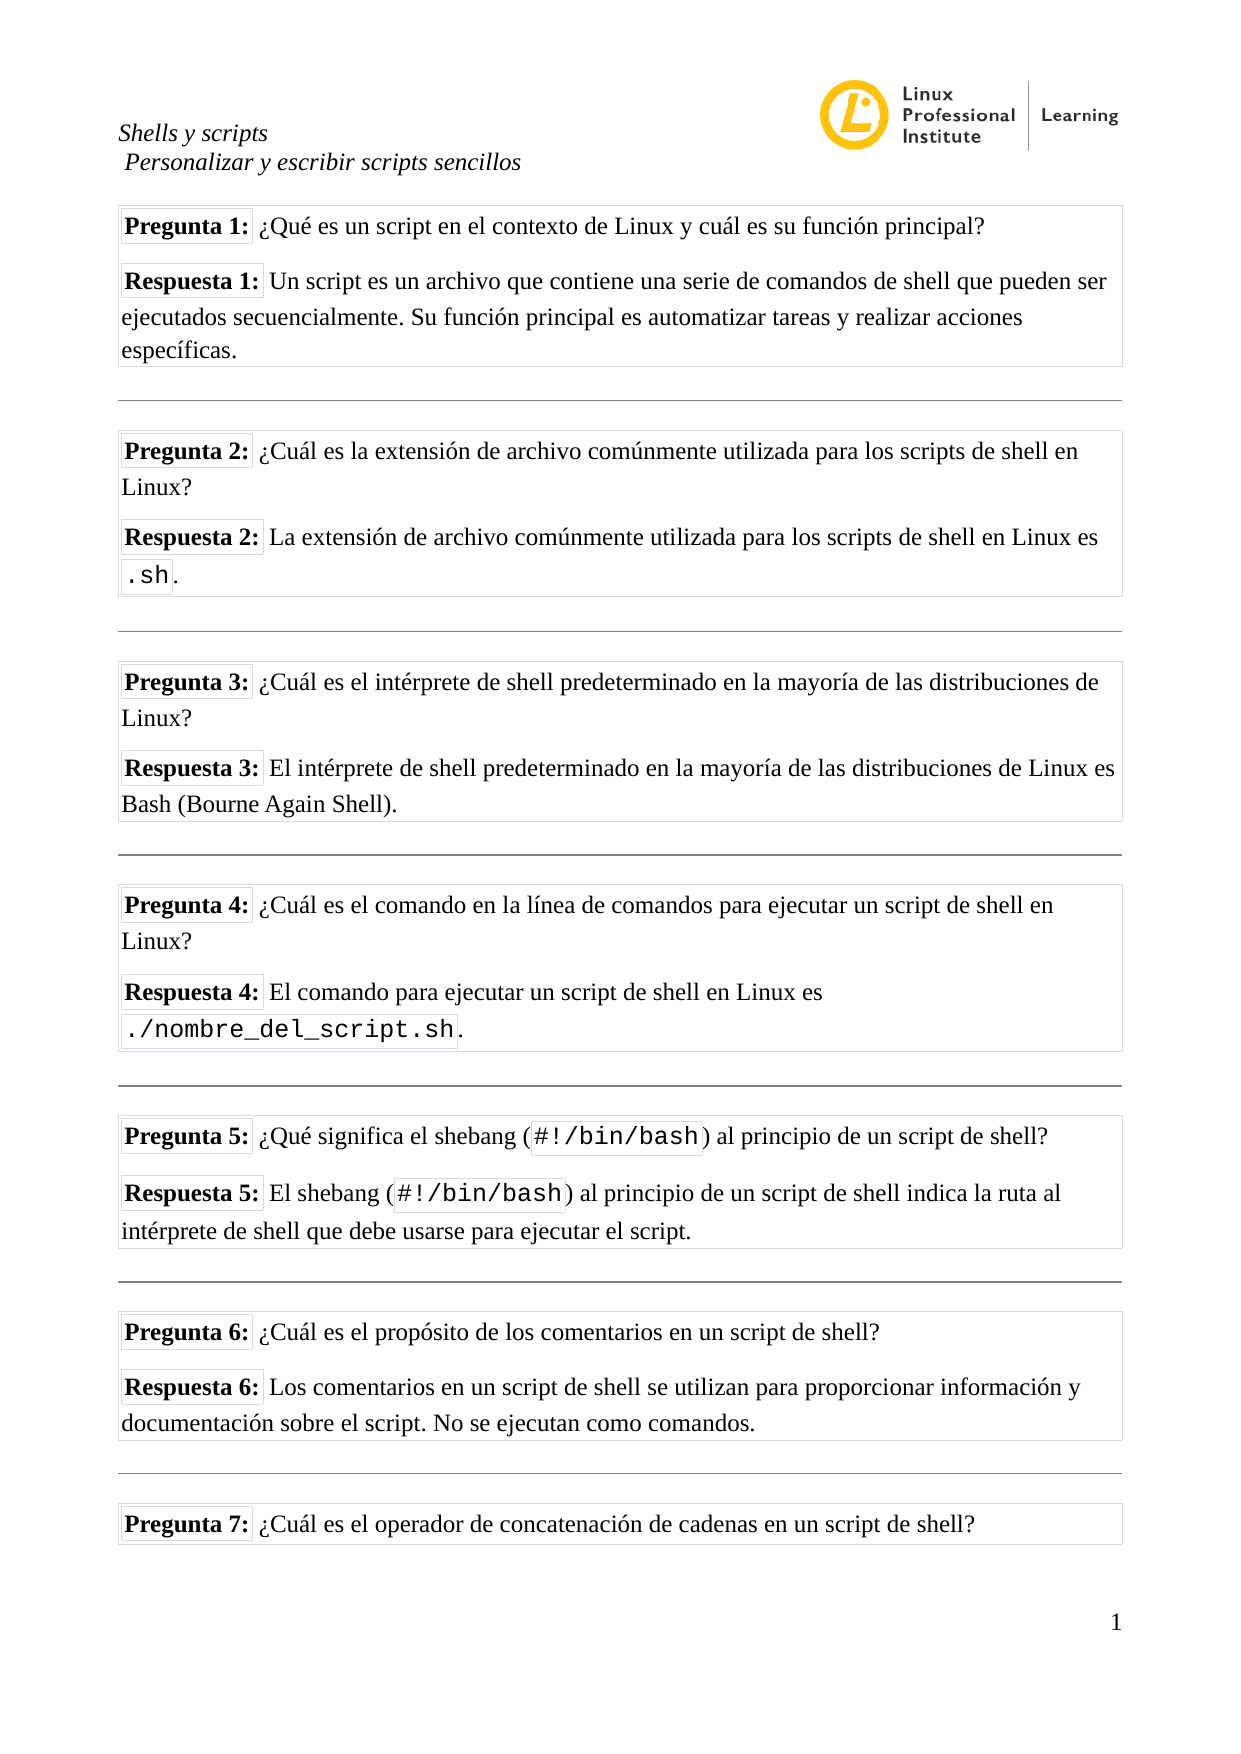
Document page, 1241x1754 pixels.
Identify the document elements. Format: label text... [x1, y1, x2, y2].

picture [819, 79, 1119, 151]
text Pregunta 3: ¿Cuál es el intérprete de shell predeterminado en la mayoría de las distribuciones de Linux? [119, 662, 1122, 731]
text Respuesta 6: Los comentarios en un script de shell se utilizan para proporcionar información y documentación sobre el script. No se ejecutan como comandos. [119, 1366, 1122, 1440]
text Pregunta 4: ¿Cuál es el comando en la línea de comandos para ejecutar un script de shell en Linux? [119, 885, 1122, 955]
text Pregunta 5: ¿Qué significa el shebang (#!/bin/bash) al principio de un script de shell? [119, 1116, 1122, 1155]
text Respuesta 3: El intérprete de shell predeterminado en la mayoría de las distribuciones de Linux es Bash (Bourne Again Shell). [119, 747, 1122, 821]
text Pregunta 7: ¿Cuál es el operador de concatenación de cadenas en un script de shell? [119, 1504, 1122, 1544]
text Respuesta 5: El shebang (#!/bin/bash) al principio de un script de shell indica la ruta al intérprete de shell que debe usarse para ejecutar el script. [119, 1172, 1122, 1248]
text Respuesta 1: Un script es un archivo que contiene una serie de comandos de shell que pueden ser ejecutados secuencialmente. Su función principal es automatizar tareas y realizar acciones específicas. [119, 260, 1122, 366]
text Pregunta 2: ¿Cuál es la extensión de archivo comúnmente utilizada para los scripts de shell en Linux? [119, 431, 1122, 501]
text Pregunta 6: ¿Cuál es el propósito de los comentarios en un script de shell? [119, 1312, 1122, 1349]
text Respuesta 2: La extensión de archivo comúnmente utilizada para los scripts de shell en Linux es .sh. [119, 516, 1122, 596]
text Pregunta 1: ¿Qué es un script en el contexto de Linux y cuál es su función principal? [119, 206, 1122, 243]
text Respuesta 4: El comando para ejecutar un script de shell en Linux es ./nombre_del_script.sh. [119, 971, 1122, 1051]
